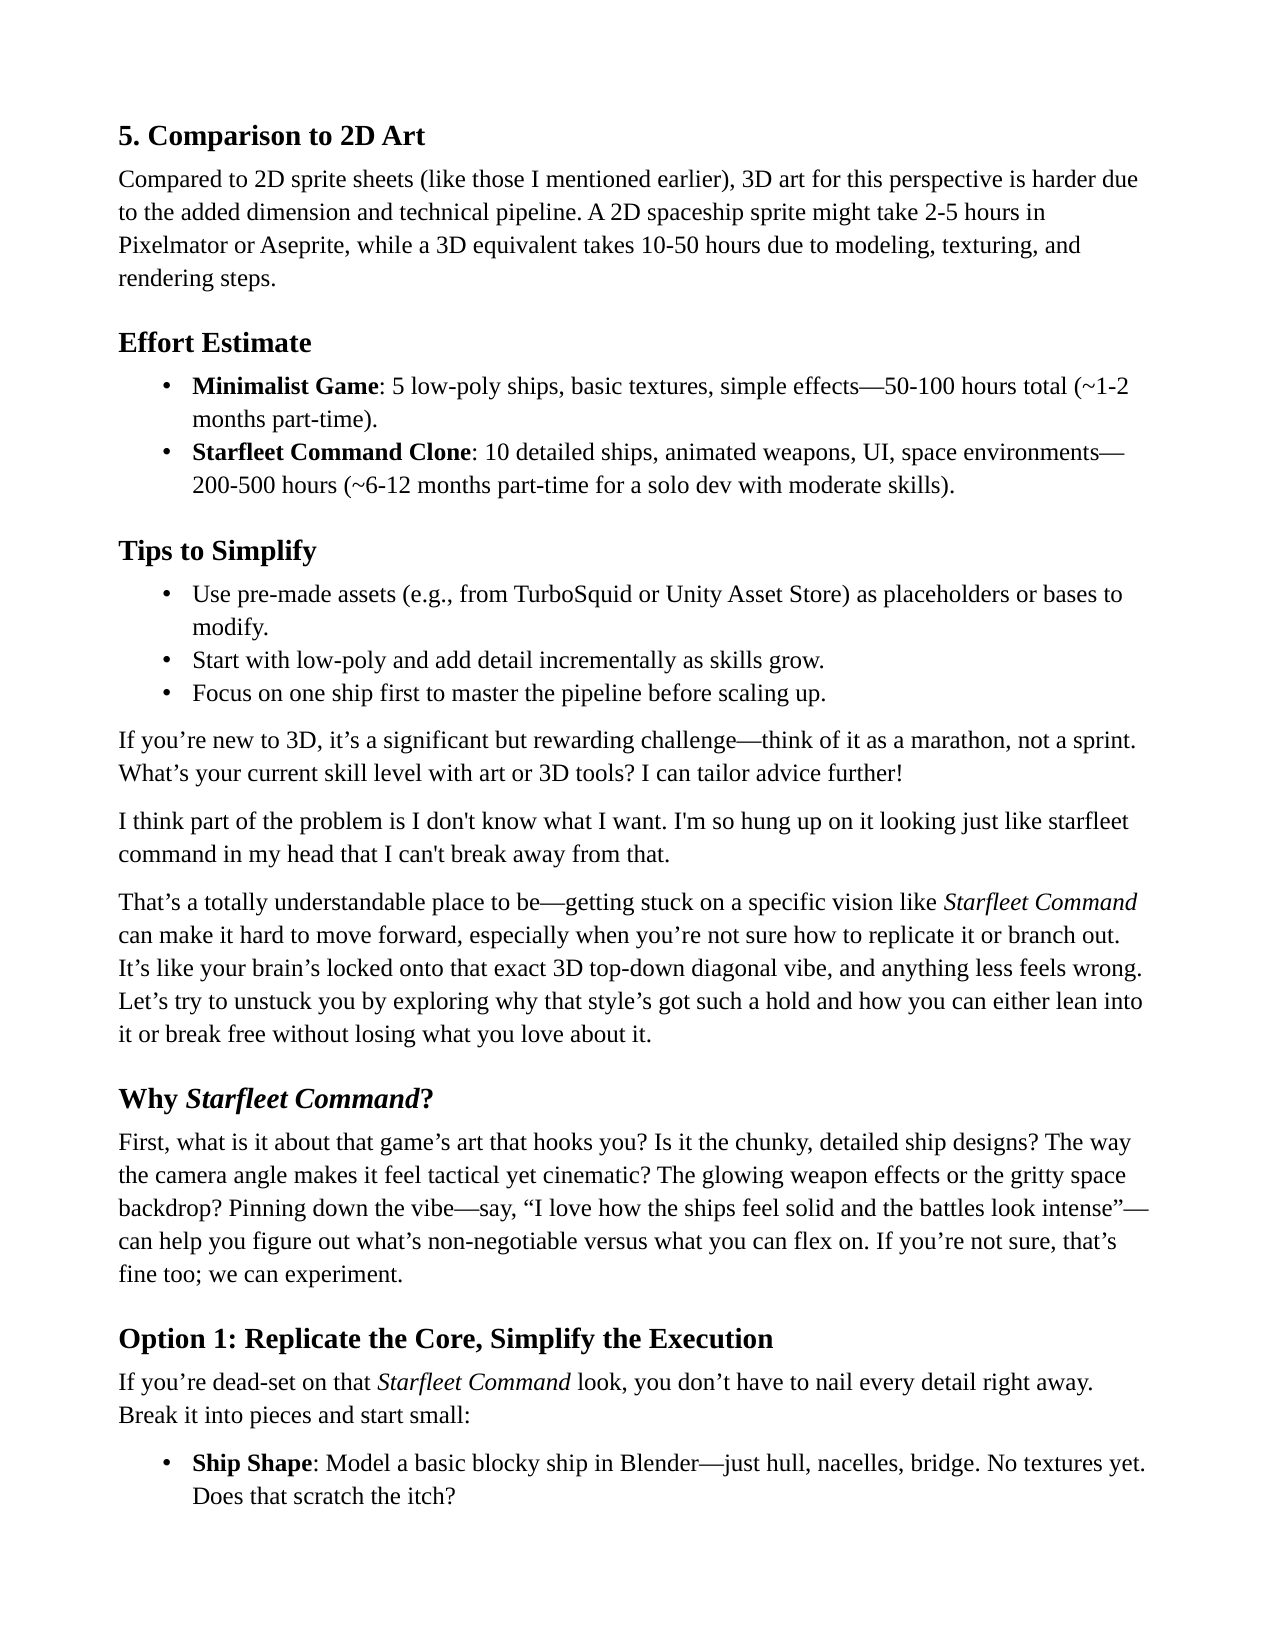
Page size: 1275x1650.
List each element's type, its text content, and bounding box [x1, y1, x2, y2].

text If you’re new to 3D, it’s a significant but rewarding challenge—think of it as a marathon, not a sprint. What’s your current skill level with art or 3D tools? I can tailor advice further! [118, 725, 1157, 787]
list Focus on one ship first to master the pipeline before scaling up. [162, 678, 1157, 707]
text First, what is it about that game’s art that hooks you? Is it the chunky, detailed ship designs? The way the camera angle makes it feel tactical yet cinematic? The glowing weapon effects or the gritty space backdrop? Pinning down the vibe—say, “I love how the ships feel solid and the battles look intense”—can help you figure out what’s non-negotiable versus what you can flex on. If you’re not sure, that’s fine too; we can experiment. [118, 1127, 1157, 1288]
text If you’re dead-set on that Starfleet Command look, you don’t have to nail every detail right away. Break it into pieces and start small: [118, 1367, 1157, 1429]
text That’s a totally understandable place to be—getting stuck on a specific vision like Starfleet Command can make it hard to move forward, especially when you’re not sure how to replicate it or branch out. It’s like your brain’s locked onto that exact 3D top-down diagonal vibe, and anything less feels wrong. Let’s try to unstuck you by exploring why that style’s got such a hold and how you can either lean into it or break free without losing what you love about it. [118, 887, 1157, 1047]
subtitle Option 1: Replicate the Core, Simplify the Execution [118, 1321, 1157, 1355]
list Minimalist Game: 5 low-poly ships, basic textures, simple effects—50-100 hours total (~1-2 months part-time). [162, 371, 1157, 433]
subtitle 5. Comparison to 2D Art [118, 118, 1157, 152]
list Start with low-poly and add detail incrementally as skills grow. [162, 645, 1157, 673]
list Ship Shape: Model a basic blocky ship in Blender—just hull, nacelles, bridge. No textures yet. Does that scratch the itch? [162, 1448, 1157, 1510]
subtitle Effort Estimate [118, 325, 1157, 359]
list Starfleet Command Clone: 10 detailed ships, animated weapons, UI, space environments—200-500 hours (~6-12 months part-time for a solo dev with moderate skills). [162, 437, 1157, 499]
subtitle Tips to Simplify [118, 533, 1157, 566]
list Use pre-made assets (e.g., from TurboSquid or Unity Asset Store) as placeholders or bases to modify. [162, 579, 1157, 641]
text Compared to 2D sprite sheets (like those I mentioned earlier), 3D art for this perspective is harder due to the added dimension and technical pipeline. A 2D spaceship sprite might take 2-5 hours in Pixelmator or Aseprite, while a 3D equivalent takes 10-50 hours due to modeling, texturing, and rendering steps. [118, 164, 1157, 292]
text I think part of the problem is I don't know what I want. I'm so hung up on it looking just like starfleet command in my head that I can't break away from that. [118, 806, 1157, 868]
subtitle Why Starfleet Command? [118, 1081, 1157, 1114]
